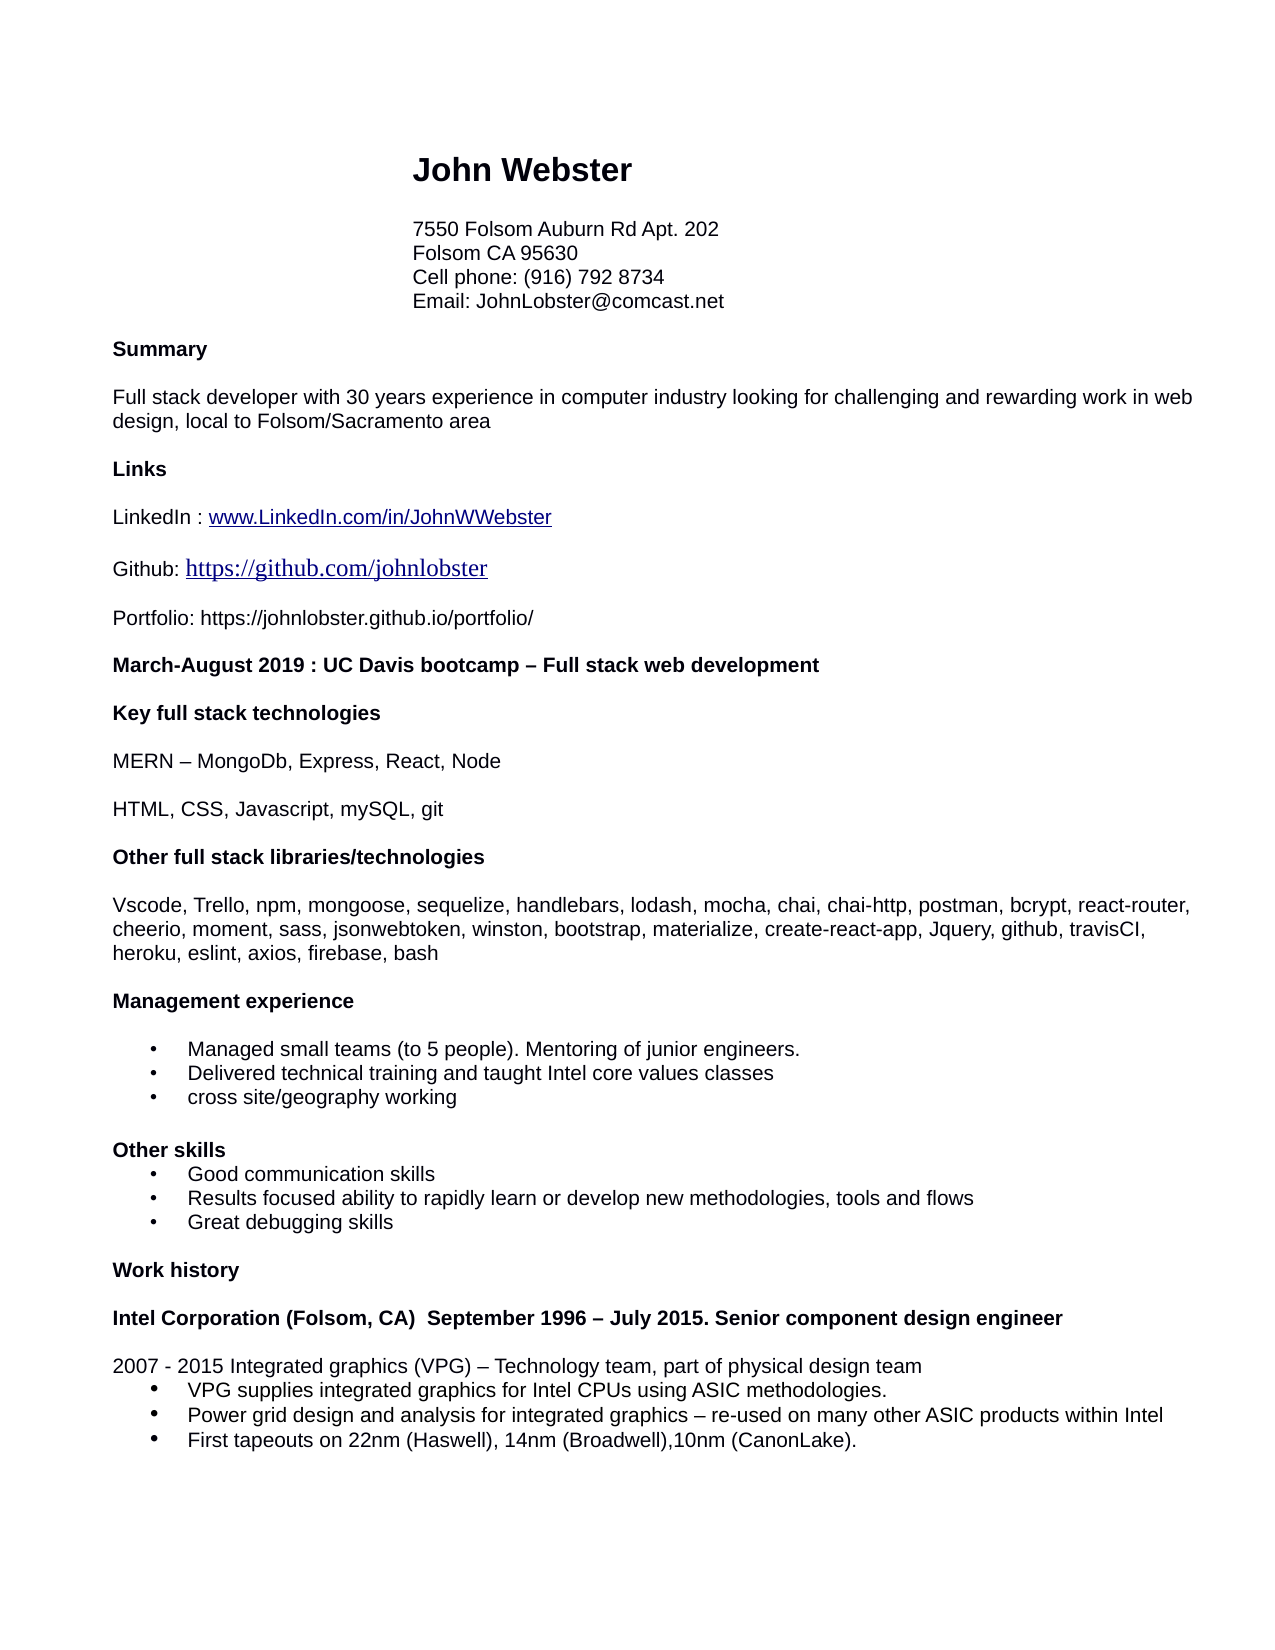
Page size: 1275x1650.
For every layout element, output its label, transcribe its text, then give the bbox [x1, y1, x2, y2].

text Github: https://github.com/johnlobster [112, 553, 1200, 581]
text Full stack developer with 30 years experience in computer industry looking for challenging and rewarding work in web design, local to Folsom/Sacramento area [112, 385, 1200, 433]
text MERN – MongoDb, Express, React, Node [112, 749, 1200, 773]
text March-August 2019 : UC Davis bootcamp – Full stack web development [112, 653, 1200, 677]
text John Webster [112, 150, 1200, 188]
text cheerio, moment, sass, jsonwebtoken, winston, bootstrap, materialize, create-react-app, Jquery, github, travisCI, heroku, eslint, axios, firebase, bash [112, 917, 1200, 965]
text Intel Corporation (Folsom, CA) September 1996 – July 2015. Senior component design engineer [112, 1306, 1200, 1329]
text Email: JohnLobster@comcast.net [112, 289, 1200, 313]
list VPG supplies integrated graphics for Intel CPUs using ASIC methodologies. [150, 1377, 1200, 1402]
list Managed small teams (to 5 people). Mentoring of junior engineers. [150, 1037, 1200, 1061]
text Cell phone: (916) 792 8734 [112, 265, 1200, 289]
list First tapeouts on 22nm (Haswell), 14nm (Broadwell),10nm (CanonLake). [150, 1427, 1200, 1452]
text Vscode, Trello, npm, mongoose, sequelize, handlebars, lodash, mocha, chai, chai-http, postman, bcrypt, react-router, [112, 893, 1200, 917]
text Links [112, 457, 1200, 481]
list Great debugging skills [150, 1209, 1200, 1234]
list Good communication skills [150, 1161, 1200, 1186]
text HTML, CSS, Javascript, mySQL, git [112, 797, 1200, 821]
text Key full stack technologies [112, 701, 1200, 725]
text Portfolio: https://johnlobster.github.io/portfolio/ [112, 605, 1200, 629]
text 7550 Folsom Auburn Rd Apt. 202 [112, 217, 1200, 241]
list cross site/geography working [150, 1085, 1200, 1109]
text LinkedIn : www.LinkedIn.com/in/JohnWWebster [112, 505, 1200, 529]
text Summary [112, 337, 1200, 361]
text Other skills [112, 1137, 1200, 1161]
text Work history [112, 1258, 1200, 1282]
text Folsom CA 95630 [112, 241, 1200, 265]
text Management experience [112, 989, 1200, 1013]
list Power grid design and analysis for integrated graphics – re-used on many other ASIC products within Intel [150, 1402, 1200, 1427]
text Other full stack libraries/technologies [112, 845, 1200, 869]
text 2007 - 2015 Integrated graphics (VPG) – Technology team, part of physical design team [112, 1353, 1200, 1377]
list Delivered technical training and taught Intel core values classes [150, 1061, 1200, 1085]
list Results focused ability to rapidly learn or develop new methodologies, tools and flows [150, 1186, 1200, 1209]
